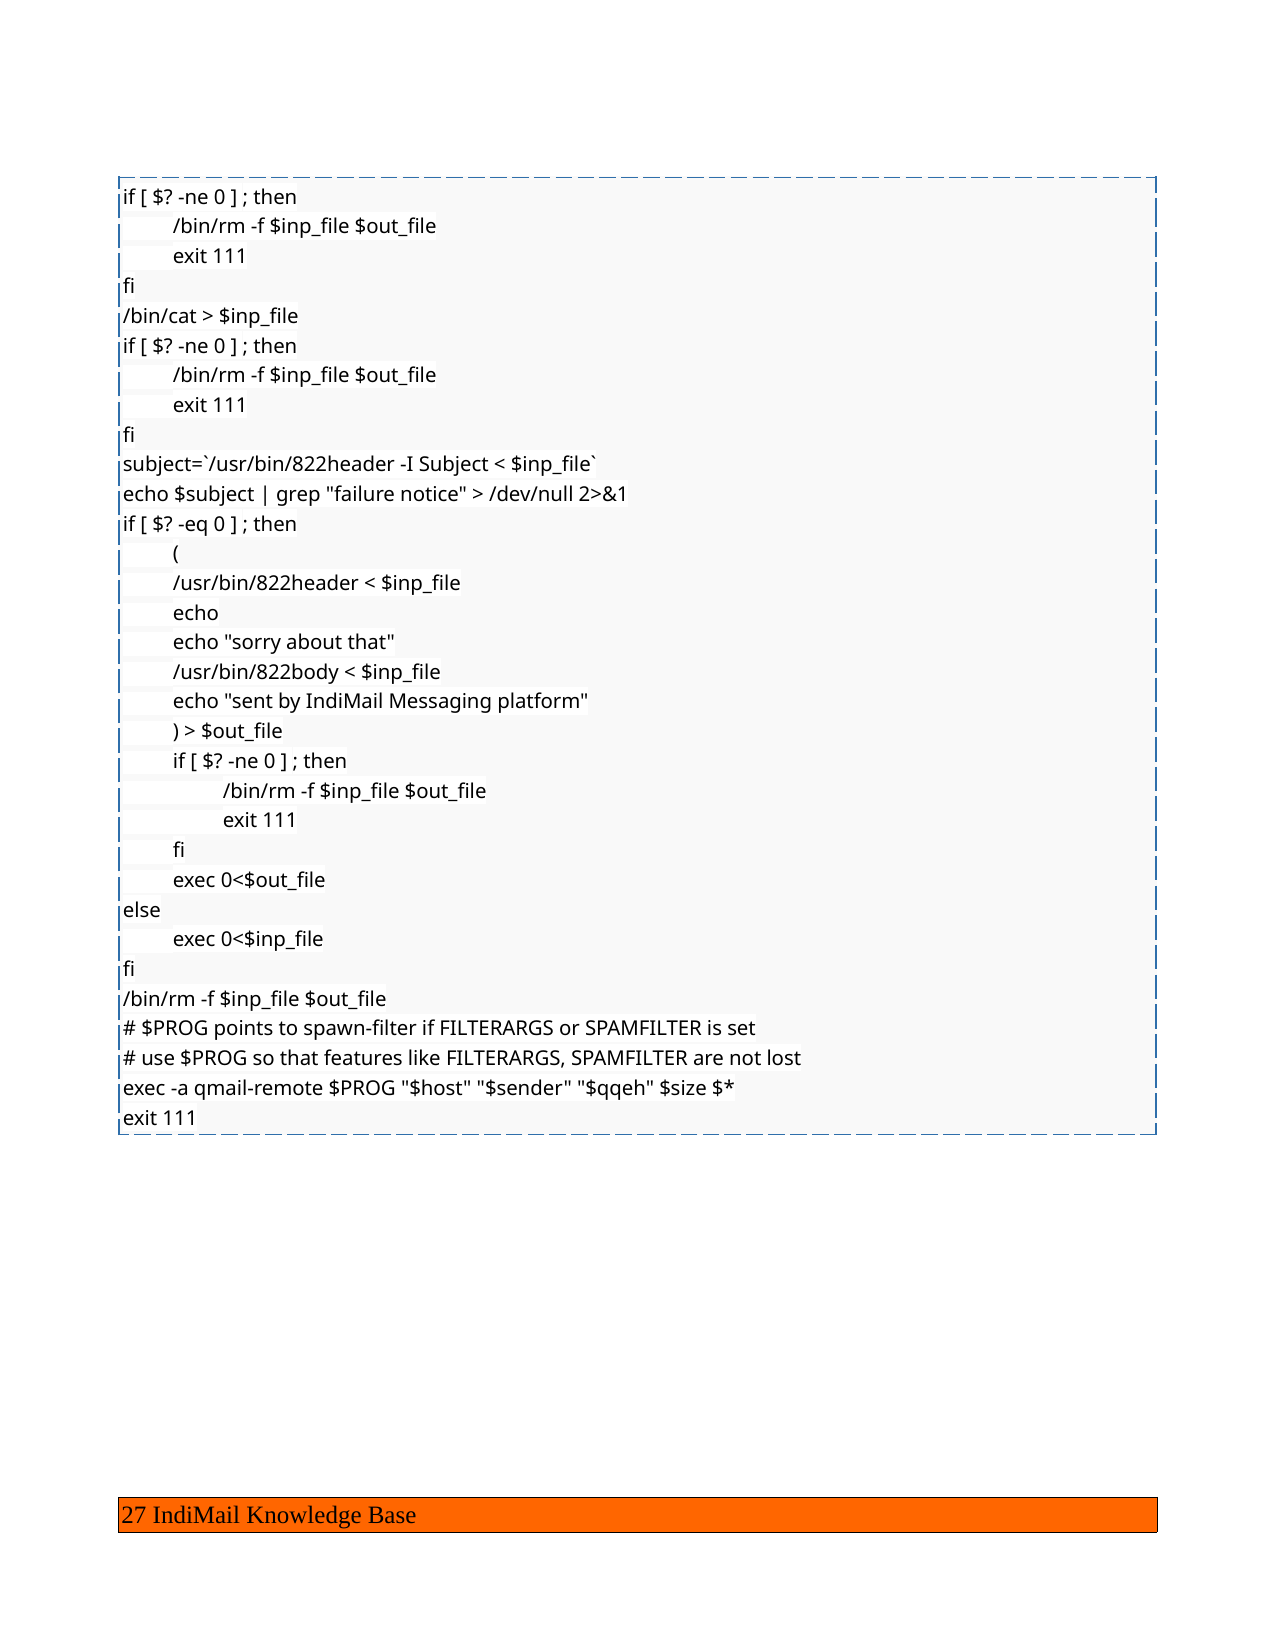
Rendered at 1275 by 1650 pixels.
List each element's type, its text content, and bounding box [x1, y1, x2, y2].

text exit 111 [118, 384, 1157, 414]
text exit 111 [118, 236, 1157, 265]
text /bin/rm -f $inp_file $out_file [118, 978, 1157, 1008]
text if [ $? -ne 0 ] ; then [118, 740, 1157, 770]
text if [ $? -ne 0 ] ; then [118, 325, 1157, 354]
text echo [118, 592, 1157, 622]
text subject=`/usr/bin/822header -I Subject < $inp_file` [118, 443, 1157, 473]
text if [ $? -ne 0 ] ; then [118, 176, 1157, 206]
text # use $PROG so that features like FILTERARGS, SPAMFILTER are not lost [118, 1037, 1157, 1067]
text if [ $? -eq 0 ] ; then [118, 503, 1157, 533]
text fi [118, 265, 1157, 295]
text exit 111 [118, 800, 1157, 829]
text echo $subject | grep "failure notice" > /dev/null 2>&1 [118, 473, 1157, 503]
text ) > $out_file [118, 711, 1157, 740]
text /usr/bin/822body < $inp_file [118, 651, 1157, 681]
text else [118, 889, 1157, 918]
text ( [118, 533, 1157, 562]
text echo "sent by IndiMail Messaging platform" [118, 681, 1157, 711]
text echo "sorry about that" [118, 622, 1157, 651]
text /bin/rm -f $inp_file $out_file [118, 354, 1157, 384]
text exec 0<$out_file [118, 859, 1157, 889]
text fi [118, 948, 1157, 978]
text /bin/rm -f $inp_file $out_file [118, 770, 1157, 800]
text fi [118, 829, 1157, 859]
text fi [118, 414, 1157, 443]
text /usr/bin/822header < $inp_file [118, 562, 1157, 592]
text /bin/rm -f $inp_file $out_file [118, 206, 1157, 236]
text exec 0<$inp_file [118, 918, 1157, 948]
text exit 111 [118, 1097, 1157, 1135]
text /bin/cat > $inp_file [118, 295, 1157, 325]
text exec -a qmail-remote $PROG "$host" "$sender" "$qqeh" $size $* [118, 1067, 1157, 1097]
text # $PROG points to spawn-filter if FILTERARGS or SPAMFILTER is set [118, 1008, 1157, 1037]
